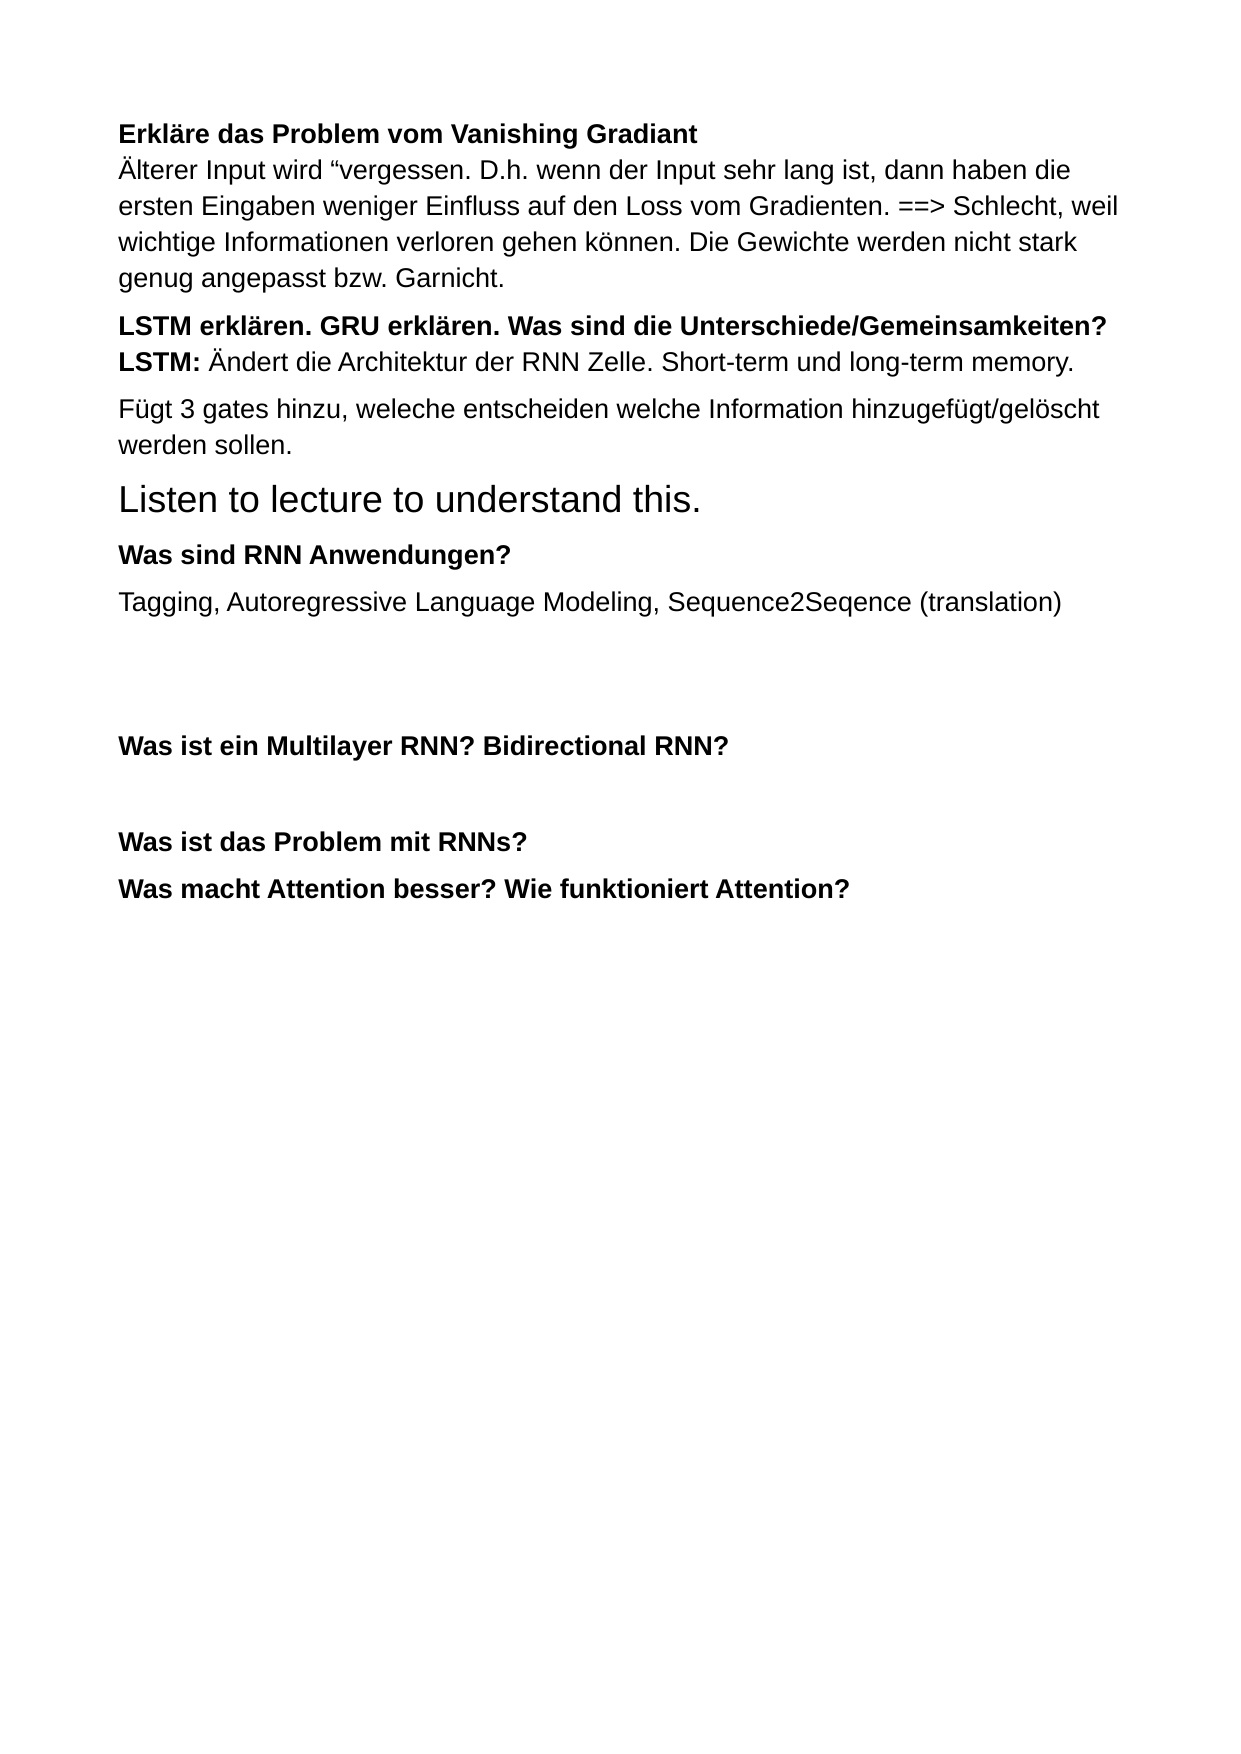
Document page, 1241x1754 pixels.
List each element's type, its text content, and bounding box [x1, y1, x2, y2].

text Erkläre das Problem vom Vanishing Gradiant Älterer Input wird “vergessen. D.h. wenn der Input sehr lang ist, dann haben die ersten Eingaben weniger Einfluss auf den Loss vom Gradienten. ==> Schlecht, weil wichtige Informationen verloren gehen können. Die Gewichte werden nicht stark genug angepasst bzw. Garnicht. [118, 118, 1122, 293]
text Fügt 3 gates hinzu, weleche entscheiden welche Information hinzugefügt/gelöscht werden sollen. [118, 393, 1122, 461]
text Was sind RNN Anwendungen? [118, 539, 1122, 570]
text Tagging, Autoregressive Language Modeling, Sequence2Seqence (translation) [118, 586, 1122, 618]
text LSTM erklären. GRU erklären. Was sind die Unterschiede/Gemeinsamkeiten? LSTM: Ändert die Architektur der RNN Zelle. Short-term und long-term memory. [118, 310, 1122, 377]
text Was ist das Problem mit RNNs? [118, 826, 1122, 857]
text Was ist ein Multilayer RNN? Bidirectional RNN? [118, 730, 1122, 761]
text Listen to lecture to understand this. [118, 477, 1122, 520]
text Was macht Attention besser? Wie funktioniert Attention? [118, 873, 1122, 904]
